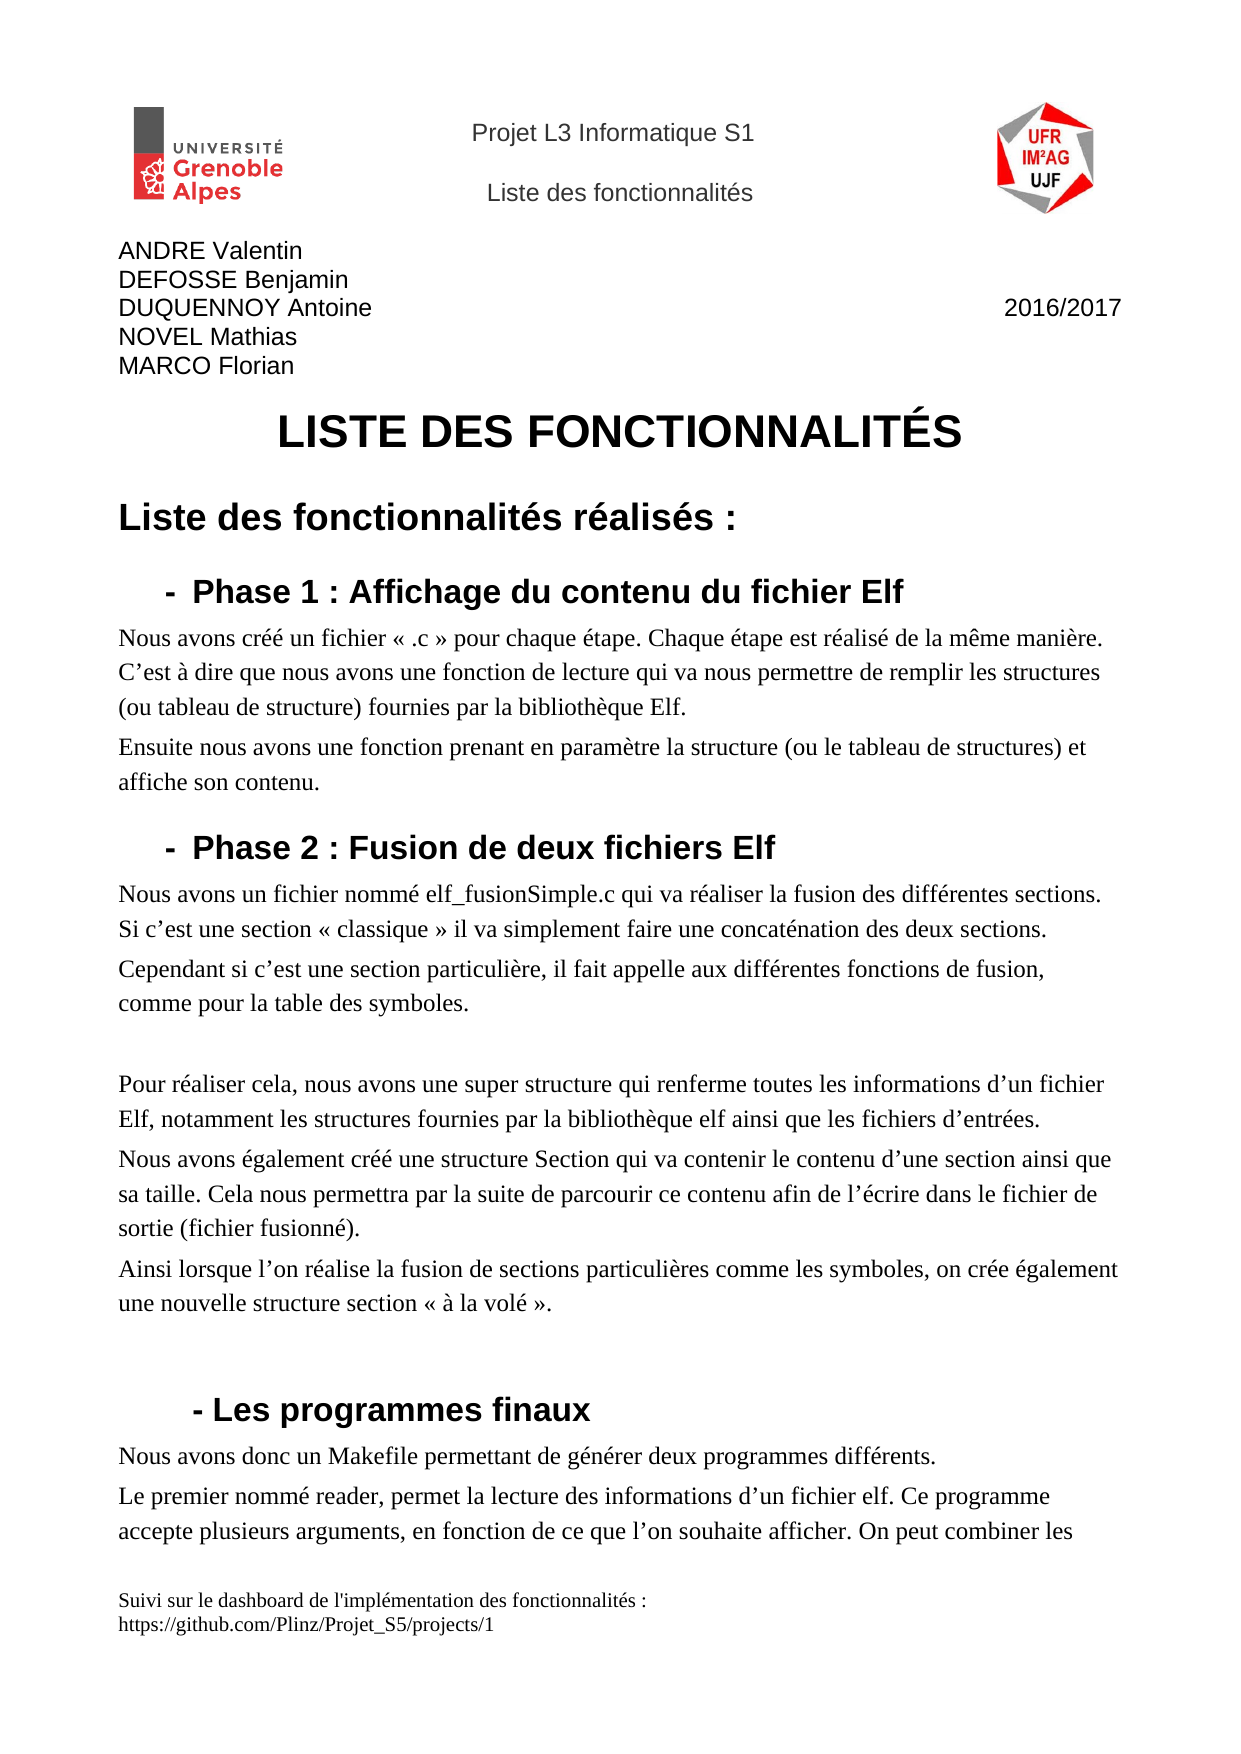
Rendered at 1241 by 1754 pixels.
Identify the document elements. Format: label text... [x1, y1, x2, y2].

subtitle - Phase 1 : Affichage du contenu du fichier Elf [118, 572, 1122, 610]
text NOVEL Mathias [118, 322, 1122, 351]
subtitle - Les programmes finaux [118, 1390, 1122, 1428]
text Nous avons un fichier nommé elf_fusionSimple.c qui va réaliser la fusion des différentes sections. Si c’est une section « classique » il va simplement faire une concaténation des deux sections. [118, 879, 1122, 942]
picture [997, 102, 1094, 214]
subtitle - Phase 2 : Fusion de deux fichiers Elf [118, 828, 1122, 867]
text Cependant si c’est une section particulière, il fait appelle aux différentes fonctions de fusion, comme pour la table des symboles. [118, 954, 1122, 1017]
text MARCO Florian [118, 351, 1122, 379]
text Le premier nommé reader, permet la lecture des informations d’un fichier elf. Ce programme accepte plusieurs arguments, en fonction de ce que l’on souhaite afficher. On peut combiner les [118, 1481, 1122, 1544]
text Pour réaliser cela, nous avons une super structure qui renferme toutes les informations d’un fichier Elf, notamment les structures fournies par la bibliothèque elf ainsi que les fichiers d’entrées. [118, 1069, 1122, 1133]
subtitle LISTE DES FONCTIONNALITÉS [118, 404, 1122, 457]
text DEFOSSE Benjamin [118, 264, 1122, 293]
text Ensuite nous avons une fonction prenant en paramètre la structure (ou le tableau de structures) et affiche son contenu. [118, 732, 1122, 796]
picture [133, 107, 283, 204]
text Ainsi lorsque l’on réalise la fusion de sections particulières comme les symboles, on crée également une nouvelle structure section « à la volé ». [118, 1254, 1122, 1317]
text Nous avons créé un fichier « .c » pour chaque étape. Chaque étape est réalisé de la même manière. C’est à dire que nous avons une fonction de lecture qui va nous permettre de remplir les structures (ou tableau de structure) fournies par la bibliothèque Elf. [118, 623, 1122, 721]
text Nous avons également créé une structure Section qui va contenir le contenu d’une section ainsi que sa taille. Cela nous permettra par la suite de parcourir ce contenu afin de l’écrire dans le fichier de sortie (fichier fusionné). [118, 1144, 1122, 1242]
text DUQUENNOY Antoine 2016/2017 [118, 293, 1122, 322]
text ANDRE Valentin [118, 236, 1122, 264]
text Nous avons donc un Makefile permettant de générer deux programmes différents. [118, 1441, 1122, 1470]
subtitle Liste des fonctionnalités réalisés : [118, 495, 1122, 538]
